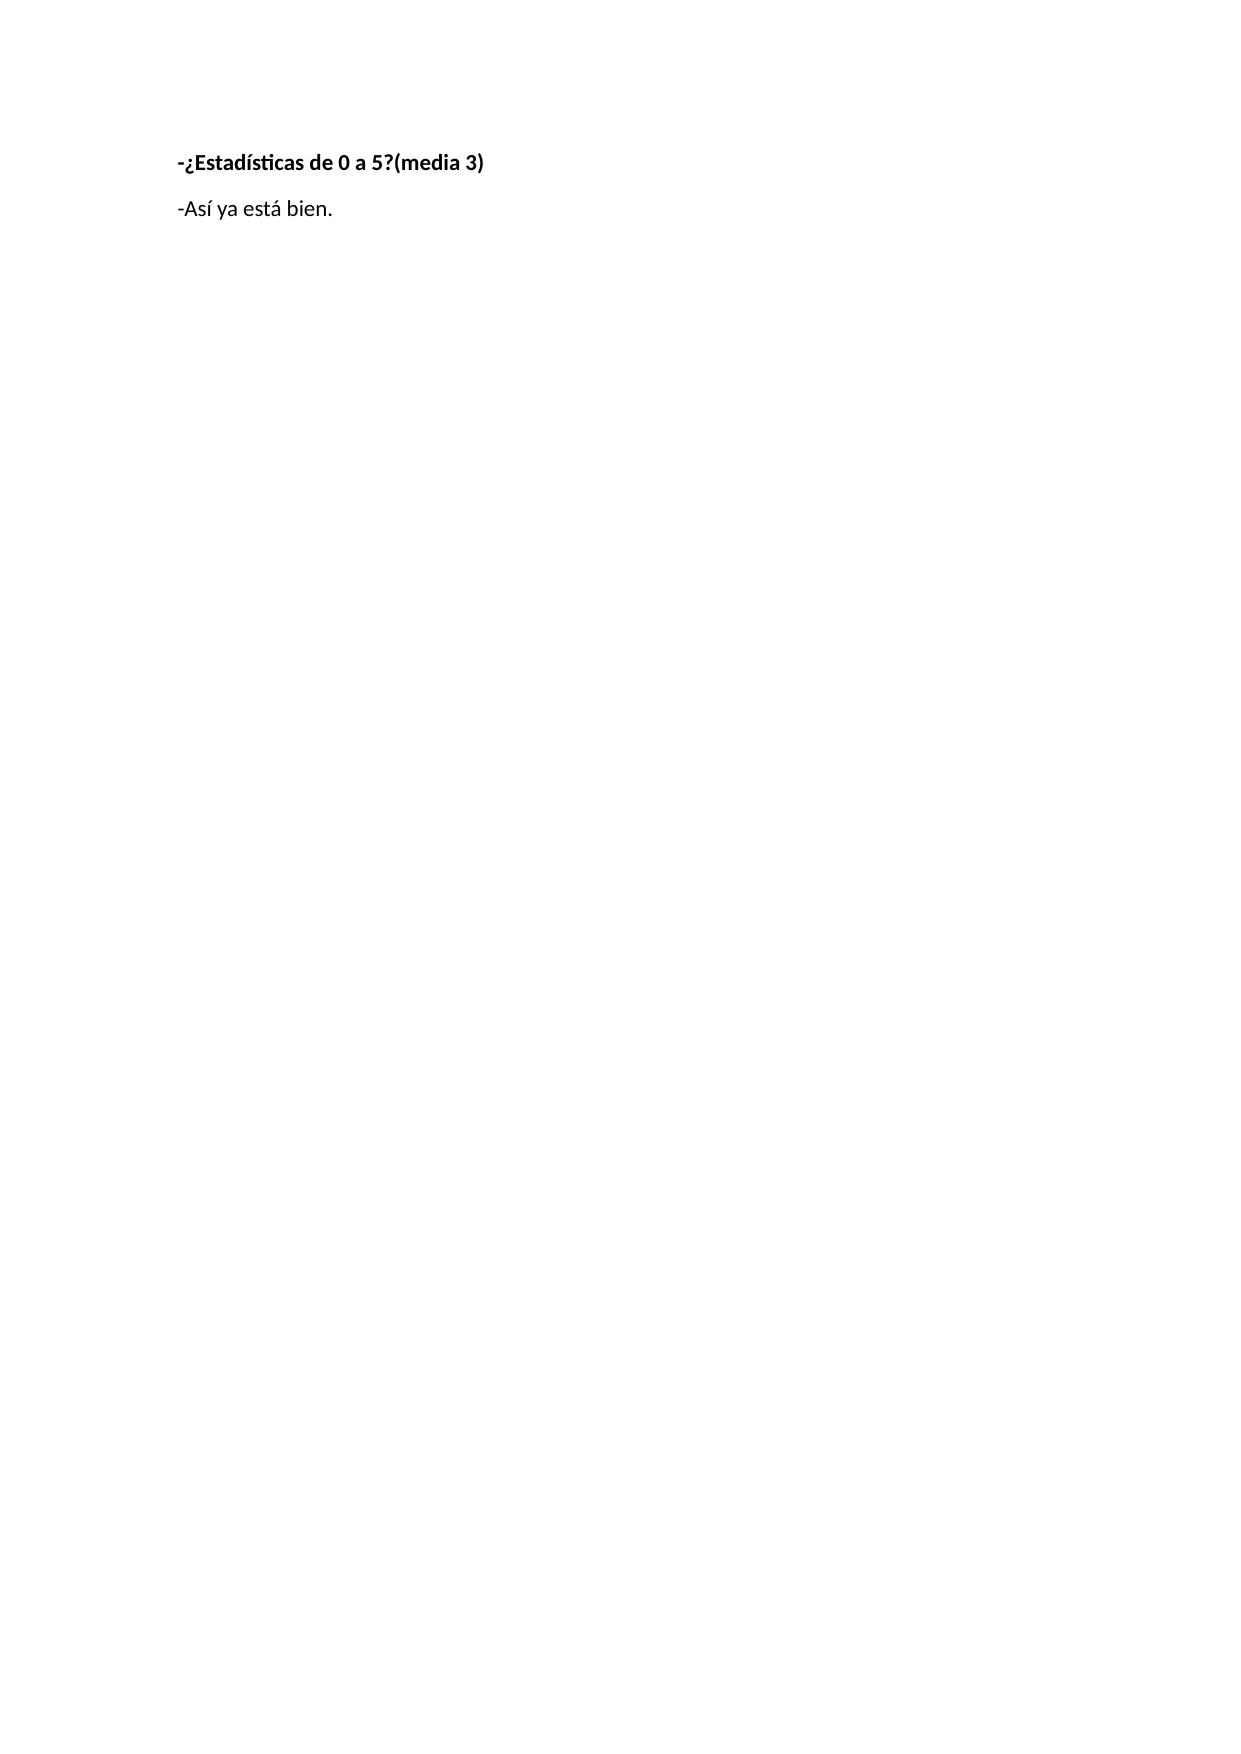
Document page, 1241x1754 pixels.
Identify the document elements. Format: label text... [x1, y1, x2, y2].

text -Así ya está bien. [177, 194, 1063, 222]
text -¿Estadísticas de 0 a 5?(media 3) [177, 148, 1063, 176]
